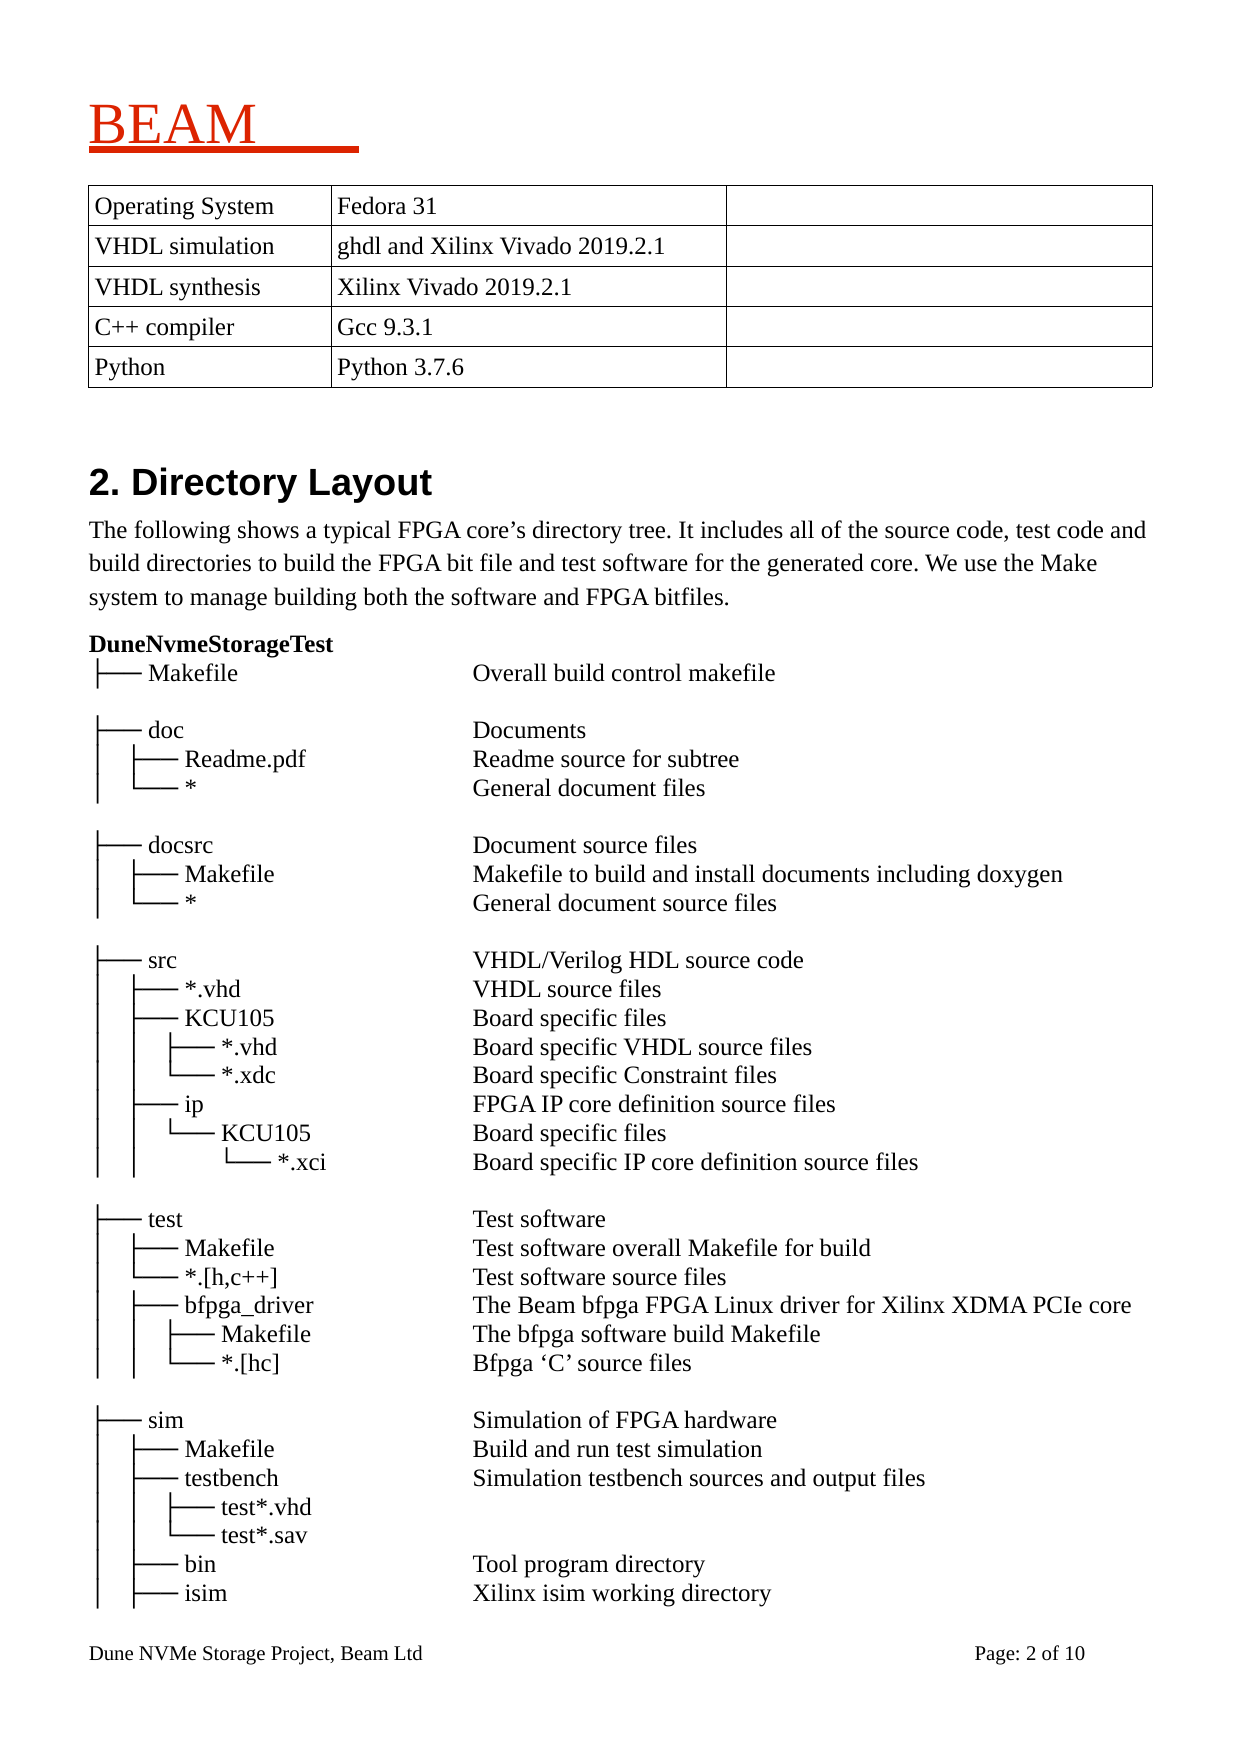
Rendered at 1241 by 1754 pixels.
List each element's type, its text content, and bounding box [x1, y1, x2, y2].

table_cell │ └── * [98, 888, 472, 917]
table_cell Gcc 9.3.1 [332, 307, 726, 346]
table_cell General document source files [472, 888, 1152, 917]
table_cell │ │ └── test*.sav [98, 1520, 133, 1549]
table_cell │ │ ├── test*.vhd [98, 1492, 133, 1520]
table_cell Board specific files [472, 1118, 1152, 1147]
table_cell Build and run test simulation [472, 1434, 1152, 1463]
table_cell General document files [472, 773, 1152, 802]
table_cell [472, 917, 1152, 945]
table_cell │ ├── Makefile [98, 1434, 133, 1463]
table_cell [89, 687, 472, 715]
table_cell │ ├── KCU105 [98, 1003, 133, 1032]
table_cell │ │ └── KCU105 [98, 1118, 133, 1147]
table_cell ├── sim [98, 1405, 472, 1434]
table_cell Tool program directory [472, 1549, 1152, 1578]
table_cell │ ├── ip [135, 1089, 472, 1118]
table_cell [472, 687, 1152, 715]
table_cell │ ├── *.vhd [135, 974, 472, 1003]
table_cell Board specific VHDL source files [472, 1032, 1152, 1060]
table_header Operating System [89, 186, 331, 225]
table_cell Test software [472, 1204, 1152, 1233]
table_cell [89, 1175, 472, 1204]
table_cell │ └── * [89, 888, 96, 917]
table_cell [727, 307, 1152, 346]
table_cell Document source files [472, 830, 1152, 859]
table_cell ├── src [89, 945, 96, 974]
table_cell Overall build control makefile [472, 658, 1152, 687]
table_cell │ │ ├── test*.vhd [135, 1492, 169, 1520]
table_cell │ │ ├── *.vhd [135, 1032, 169, 1060]
table_cell │ ├── Makefile [135, 1233, 472, 1262]
table_cell │ └── * [89, 773, 96, 802]
table_cell Python 3.7.6 [332, 347, 726, 387]
table_cell │ │ └── *.[hc] [135, 1348, 472, 1377]
table_cell │ │ ├── *.vhd [171, 1032, 472, 1060]
table_cell Documents [472, 715, 1152, 744]
table_cell Test software overall Makefile for build [472, 1233, 1152, 1262]
table_cell [472, 1175, 1152, 1204]
table_cell │ ├── Makefile [135, 1434, 472, 1463]
table_cell The bfpga software build Makefile [472, 1319, 1152, 1348]
table_cell ├── test [89, 1204, 96, 1233]
table_cell │ │ └── KCU105 [135, 1118, 472, 1147]
table_cell ├── src [98, 945, 472, 974]
table_cell │ ├── Makefile [98, 1233, 133, 1262]
table_cell ├── test [98, 1204, 472, 1233]
table_cell │ │ ├── Makefile [171, 1319, 472, 1348]
table_cell Board specific IP core definition source files [472, 1147, 1152, 1175]
table_cell VHDL synthesis [89, 267, 331, 306]
table_cell ├── Makefile [98, 658, 472, 687]
table_cell │ │ └── *.xci [98, 1147, 133, 1175]
table_cell │ ├── isim [135, 1578, 472, 1607]
table_cell [727, 226, 1152, 266]
table_cell ghdl and Xilinx Vivado 2019.2.1 [332, 226, 726, 266]
table_cell │ ├── bin [98, 1549, 133, 1578]
table_cell │ ├── *.vhd [98, 974, 133, 1003]
table_cell │ ├── Makefile [135, 859, 472, 888]
table_cell Test software source files [472, 1262, 1152, 1290]
table_cell [89, 917, 472, 945]
table_cell │ │ ├── test*.vhd [171, 1492, 472, 1520]
table_cell The Beam bfpga FPGA Linux driver for Xilinx XDMA PCIe core [472, 1290, 1152, 1319]
table_cell Board specific files [472, 1003, 1152, 1032]
text The following shows a typical FPGA core’s directory tree. It includes all of the source code, test code and build directories to build the FPGA bit file and test software for the generated core. We use the Make system to manage building both the software and FPGA bitfiles. [88, 516, 1152, 610]
table_cell Readme source for subtree [472, 744, 1152, 773]
table_cell │ ├── ip [98, 1089, 133, 1118]
subtitle Directory Layout [88, 459, 1152, 503]
table_cell │ │ └── test*.sav [135, 1520, 472, 1549]
table_cell ├── docsrc [98, 830, 472, 859]
table_cell ├── doc [89, 715, 96, 744]
table_cell │ ├── Readme.pdf [135, 744, 472, 773]
table_cell │ ├── bin [135, 1549, 472, 1578]
table_cell [727, 347, 1152, 387]
table_cell VHDL source files [472, 974, 1152, 1003]
table_header DuneNvmeStorageTest [89, 629, 1152, 658]
table_cell VHDL/Verilog HDL source code [472, 945, 1152, 974]
table_header [727, 186, 1152, 225]
table_cell │ │ └── *.xci [135, 1147, 472, 1175]
table_cell │ │ ├── Makefile [135, 1319, 169, 1348]
table_cell Simulation testbench sources and output files [472, 1463, 1152, 1492]
table_cell Board specific Constraint files [472, 1060, 1152, 1089]
table_cell │ ├── Makefile [98, 859, 133, 888]
table_cell Makefile to build and install documents including doxygen [472, 859, 1152, 888]
table_cell │ │ ├── Makefile [98, 1319, 133, 1348]
table_cell [89, 1377, 472, 1405]
table_cell │ ├── testbench [135, 1463, 472, 1492]
table_cell │ └── * [98, 773, 472, 802]
table_cell [472, 802, 1152, 830]
table_cell │ ├── Readme.pdf [98, 744, 133, 773]
table_cell │ │ ├── *.vhd [98, 1032, 133, 1060]
table_cell │ ├── bfpga_driver [98, 1290, 133, 1319]
table_cell [472, 1377, 1152, 1405]
table_cell Python [89, 347, 331, 387]
table_cell │ ├── isim [98, 1578, 133, 1607]
table_cell Xilinx isim working directory [472, 1578, 1152, 1607]
table_cell ├── sim [89, 1405, 96, 1434]
table_cell │ ├── ip [89, 1089, 96, 1118]
table_cell │ ├── bin [89, 1549, 96, 1578]
table_cell │ ├── KCU105 [135, 1003, 472, 1032]
table_cell │ │ └── *.xdc [135, 1060, 472, 1089]
table_cell │ ├── isim [89, 1578, 96, 1607]
table_cell │ ├── bfpga_driver [135, 1290, 472, 1319]
table_cell Xilinx Vivado 2019.2.1 [332, 267, 726, 306]
table_header Fedora 31 [332, 186, 726, 225]
table_cell │ ├── testbench [98, 1463, 133, 1492]
table_cell ├── doc [98, 715, 472, 744]
table_cell │ │ └── *.[hc] [98, 1348, 133, 1377]
table_cell C++ compiler [89, 307, 331, 346]
table_cell │ └── *.[h,c++] [98, 1262, 472, 1290]
table_cell Bfpga ‘C’ source files [472, 1348, 1152, 1377]
table_cell Simulation of FPGA hardware [472, 1405, 1152, 1434]
table_cell FPGA IP core definition source files [472, 1089, 1152, 1118]
table_cell [727, 267, 1152, 306]
table_cell VHDL simulation [89, 226, 331, 266]
table_cell [89, 802, 472, 830]
table_cell │ │ └── *.xdc [98, 1060, 133, 1089]
table_cell [472, 1492, 1152, 1520]
table_cell ├── docsrc [89, 830, 96, 859]
table_cell [472, 1520, 1152, 1549]
